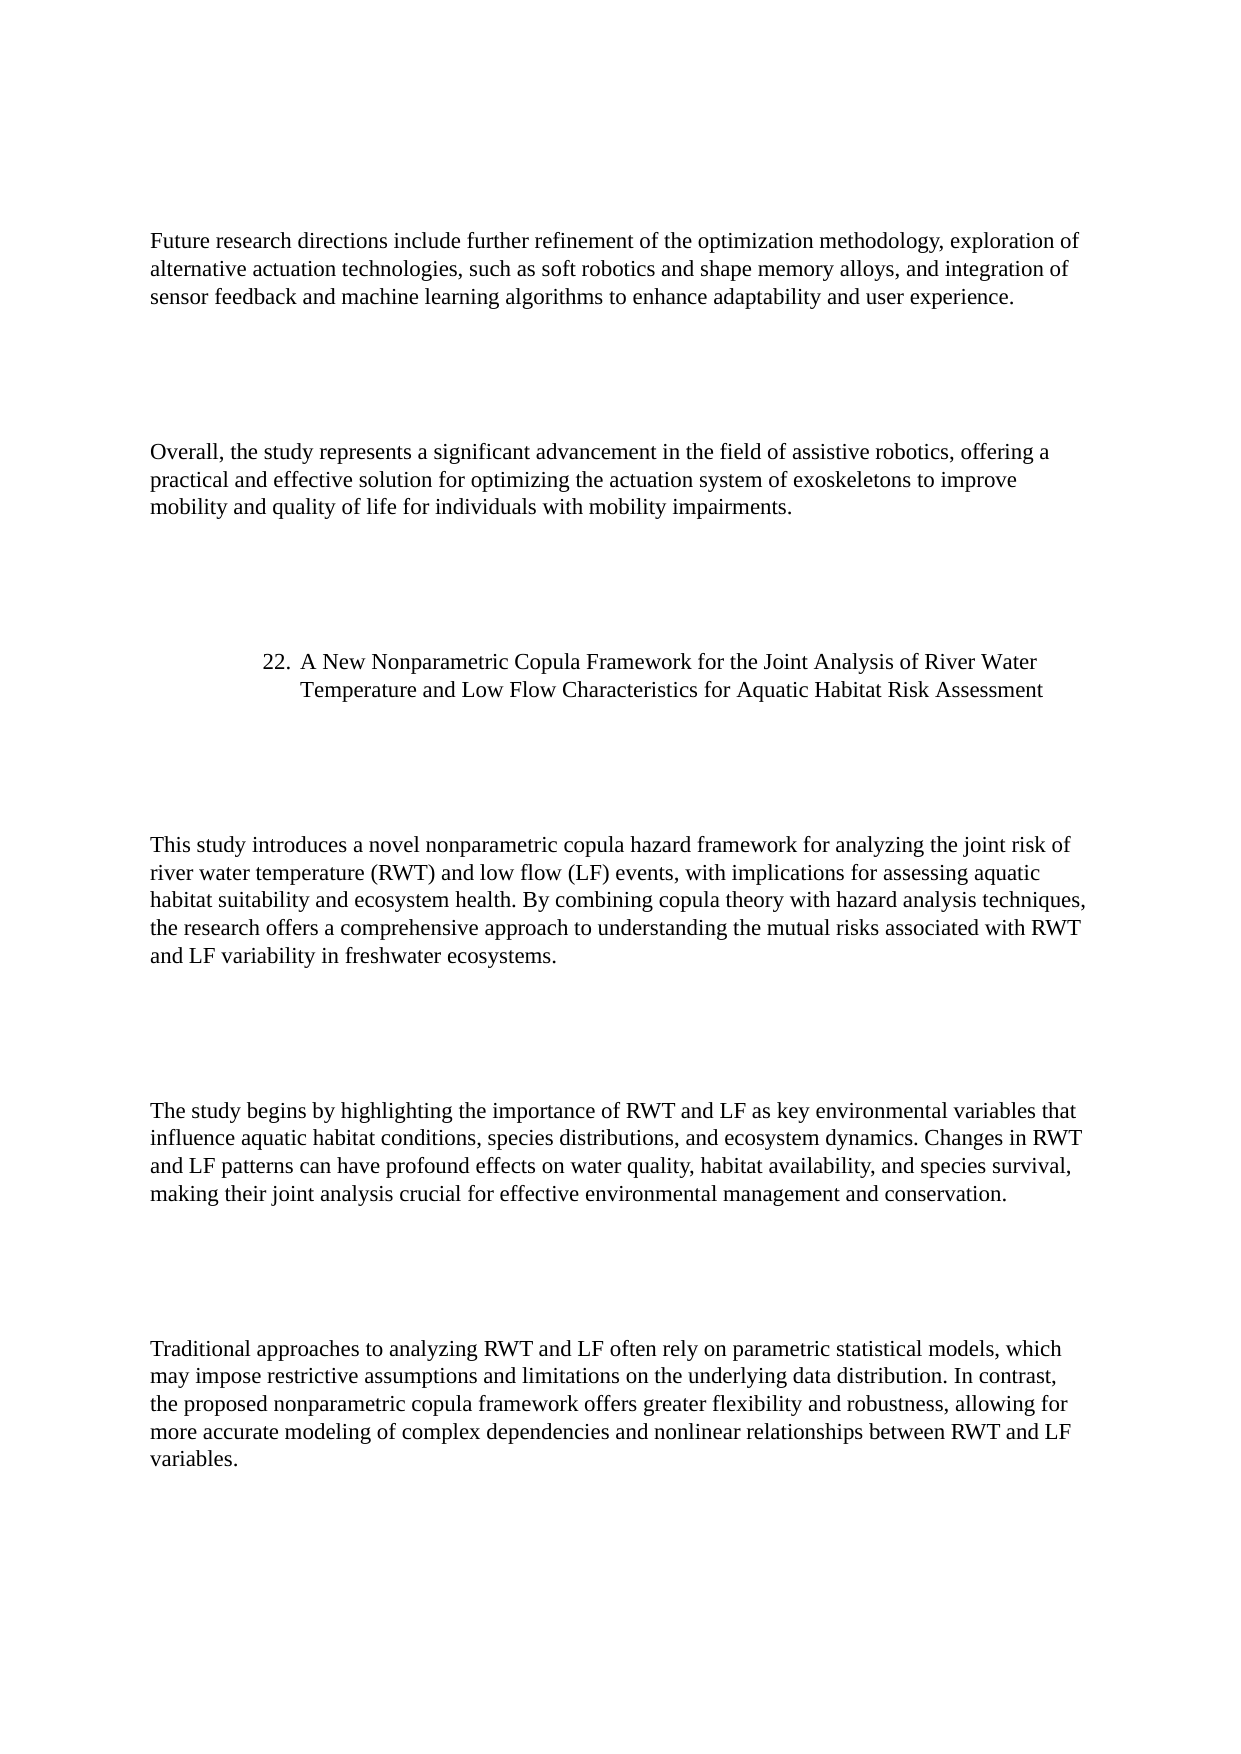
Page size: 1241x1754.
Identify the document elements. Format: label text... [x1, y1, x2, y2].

text Traditional approaches to analyzing RWT and LF often rely on parametric statistical models, which may impose restrictive assumptions and limitations on the underlying data distribution. In contrast, the proposed nonparametric copula framework offers greater flexibility and robustness, allowing for more accurate modeling of complex dependencies and nonlinear relationships between RWT and LF variables. [150, 1335, 1090, 1472]
text This study introduces a novel nonparametric copula hazard framework for analyzing the joint risk of river water temperature (RWT) and low flow (LF) events, with implications for assessing aquatic habitat suitability and ecosystem health. By combining copula theory with hazard analysis techniques, the research offers a comprehensive approach to understanding the mutual risks associated with RWT and LF variability in freshwater ecosystems. [150, 831, 1090, 968]
text Overall, the study represents a significant advancement in the field of assistive robotics, offering a practical and effective solution for optimizing the actuation system of exoskeletons to improve mobility and quality of life for individuals with mobility impairments. [150, 438, 1090, 519]
list A New Nonparametric Copula Framework for the Joint Analysis of River Water Temperature and Low Flow Characteristics for Aquatic Habitat Risk Assessment [262, 648, 1090, 702]
text Future research directions include further refinement of the optimization methodology, exploration of alternative actuation technologies, such as soft robotics and shape memory alloys, and integration of sensor feedback and machine learning algorithms to enhance adaptability and user experience. [150, 228, 1090, 309]
text The study begins by highlighting the importance of RWT and LF as key environmental variables that influence aquatic habitat conditions, species distributions, and ecosystem dynamics. Changes in RWT and LF patterns can have profound effects on water quality, habitat availability, and species survival, making their joint analysis crucial for effective environmental management and conservation. [150, 1097, 1090, 1206]
